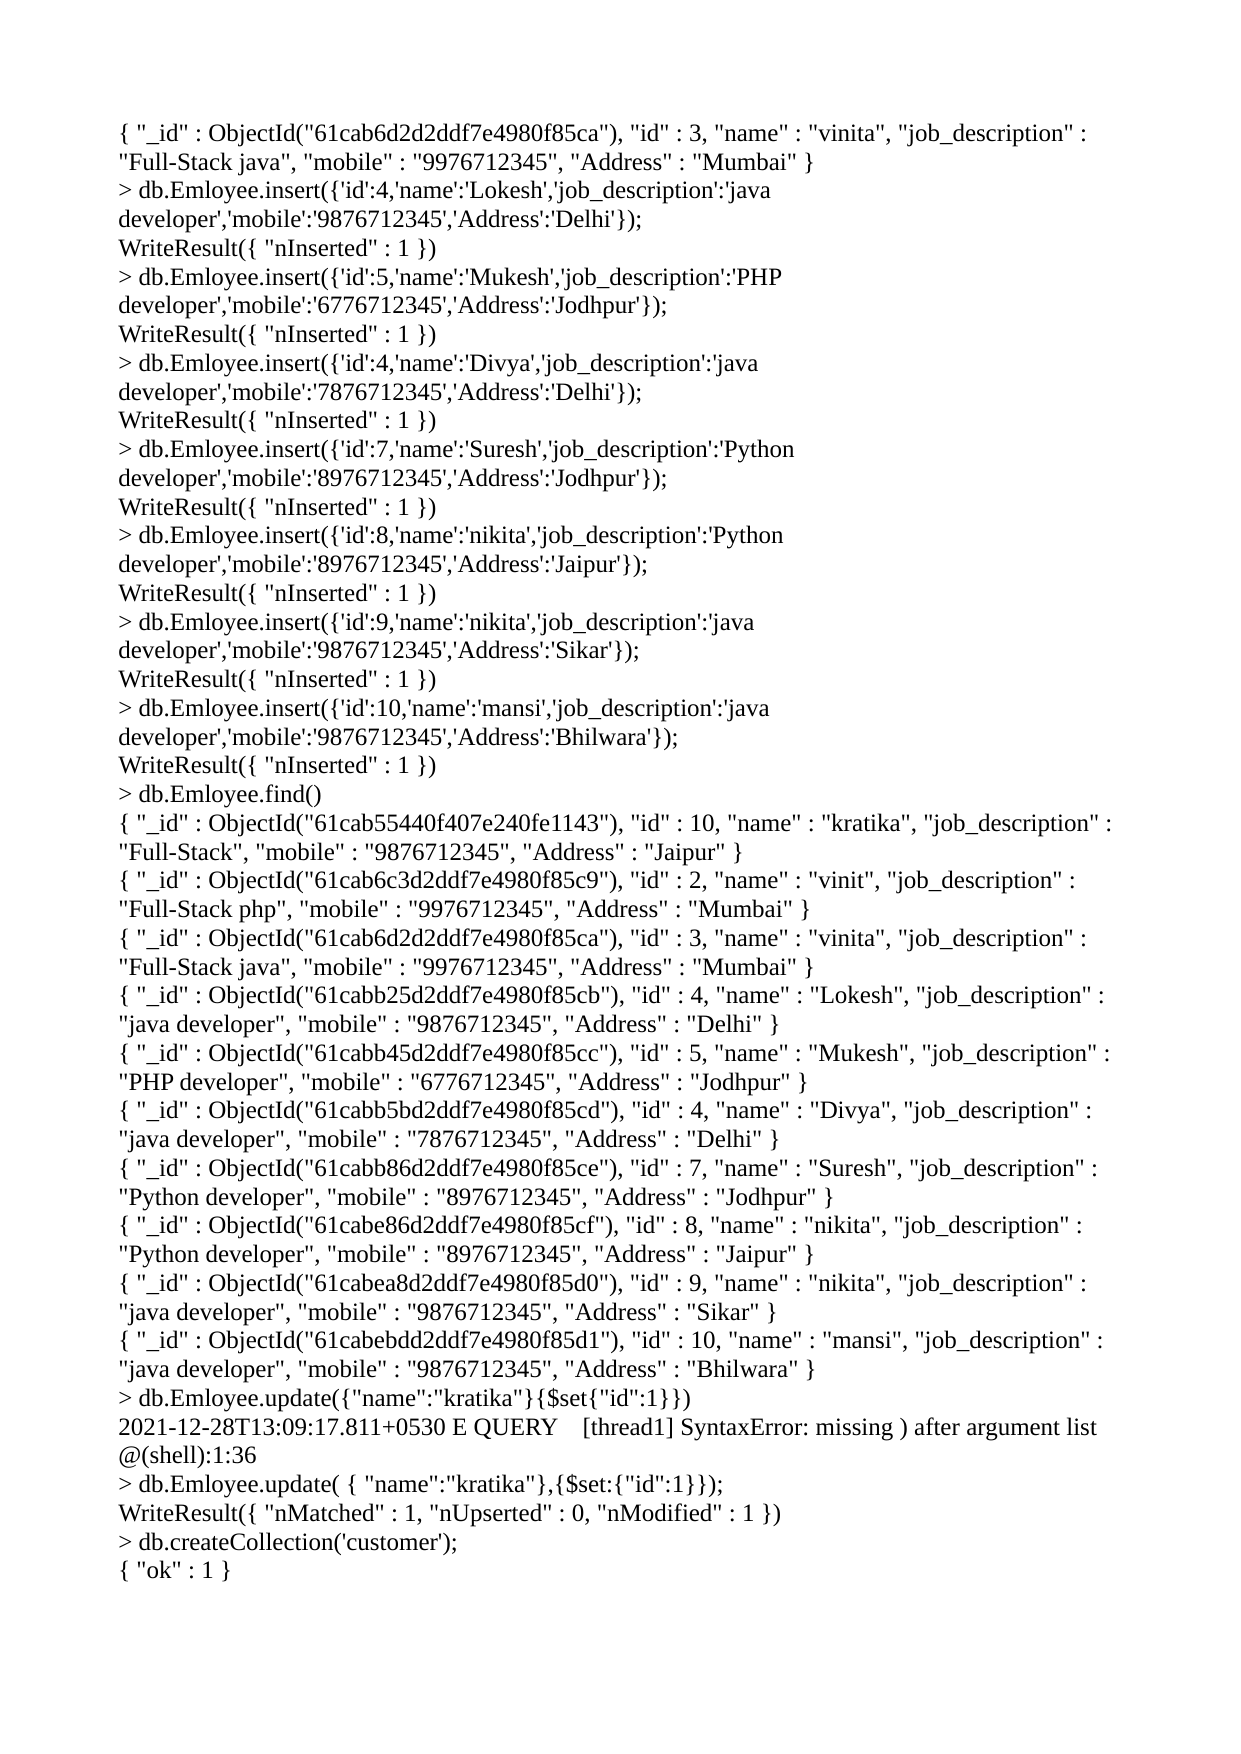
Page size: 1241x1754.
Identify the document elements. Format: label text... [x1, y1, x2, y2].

text > db.Emloyee.insert({'id':4,'name':'Lokesh','job_description':'java developer','mobile':'9876712345','Address':'Delhi'}); [118, 176, 1122, 233]
text > db.Emloyee.insert({'id':8,'name':'nikita','job_description':'Python developer','mobile':'8976712345','Address':'Jaipur'}); [118, 521, 1122, 578]
text { "_id" : ObjectId("61cabe86d2ddf7e4980f85cf"), "id" : 8, "name" : "nikita", "job_description" : "Python developer", "mobile" : "8976712345", "Address" : "Jaipur" } [118, 1211, 1122, 1268]
text WriteResult({ "nInserted" : 1 }) [118, 751, 1122, 779]
text { "_id" : ObjectId("61cabb45d2ddf7e4980f85cc"), "id" : 5, "name" : "Mukesh", "job_description" : "PHP developer", "mobile" : "6776712345", "Address" : "Jodhpur" } [118, 1038, 1122, 1096]
text > db.Emloyee.find() [118, 779, 1122, 808]
text { "_id" : ObjectId("61cabb86d2ddf7e4980f85ce"), "id" : 7, "name" : "Suresh", "job_description" : "Python developer", "mobile" : "8976712345", "Address" : "Jodhpur" } [118, 1153, 1122, 1211]
text WriteResult({ "nMatched" : 1, "nUpserted" : 0, "nModified" : 1 }) [118, 1498, 1122, 1527]
text WriteResult({ "nInserted" : 1 }) [118, 233, 1122, 262]
text WriteResult({ "nInserted" : 1 }) [118, 664, 1122, 693]
text { "_id" : ObjectId("61cabebdd2ddf7e4980f85d1"), "id" : 10, "name" : "mansi", "job_description" : "java developer", "mobile" : "9876712345", "Address" : "Bhilwara" } [118, 1326, 1122, 1383]
text { "_id" : ObjectId("61cab55440f407e240fe1143"), "id" : 10, "name" : "kratika", "job_description" : "Full-Stack", "mobile" : "9876712345", "Address" : "Jaipur" } [118, 808, 1122, 866]
text WriteResult({ "nInserted" : 1 }) [118, 578, 1122, 607]
text > db.createCollection('customer'); [118, 1527, 1122, 1556]
text > db.Emloyee.insert({'id':5,'name':'Mukesh','job_description':'PHP developer','mobile':'6776712345','Address':'Jodhpur'}); [118, 262, 1122, 319]
text WriteResult({ "nInserted" : 1 }) [118, 319, 1122, 348]
text > db.Emloyee.insert({'id':4,'name':'Divya','job_description':'java developer','mobile':'7876712345','Address':'Delhi'}); [118, 348, 1122, 406]
text { "_id" : ObjectId("61cab6d2d2ddf7e4980f85ca"), "id" : 3, "name" : "vinita", "job_description" : "Full-Stack java", "mobile" : "9976712345", "Address" : "Mumbai" } [118, 923, 1122, 981]
text { "_id" : ObjectId("61cab6c3d2ddf7e4980f85c9"), "id" : 2, "name" : "vinit", "job_description" : "Full-Stack php", "mobile" : "9976712345", "Address" : "Mumbai" } [118, 866, 1122, 923]
text { "_id" : ObjectId("61cabb25d2ddf7e4980f85cb"), "id" : 4, "name" : "Lokesh", "job_description" : "java developer", "mobile" : "9876712345", "Address" : "Delhi" } [118, 981, 1122, 1038]
text { "_id" : ObjectId("61cab6d2d2ddf7e4980f85ca"), "id" : 3, "name" : "vinita", "job_description" : "Full-Stack java", "mobile" : "9976712345", "Address" : "Mumbai" } [118, 118, 1122, 176]
text WriteResult({ "nInserted" : 1 }) [118, 406, 1122, 434]
text 2021-12-28T13:09:17.811+0530 E QUERY [thread1] SyntaxError: missing ) after argument list @(shell):1:36 [118, 1412, 1122, 1469]
text > db.Emloyee.update( { "name":"kratika"},{$set:{"id":1}}); [118, 1469, 1122, 1498]
text > db.Emloyee.insert({'id':9,'name':'nikita','job_description':'java developer','mobile':'9876712345','Address':'Sikar'}); [118, 607, 1122, 664]
text > db.Emloyee.insert({'id':7,'name':'Suresh','job_description':'Python developer','mobile':'8976712345','Address':'Jodhpur'}); [118, 434, 1122, 492]
text > db.Emloyee.insert({'id':10,'name':'mansi','job_description':'java developer','mobile':'9876712345','Address':'Bhilwara'}); [118, 693, 1122, 751]
text { "_id" : ObjectId("61cabb5bd2ddf7e4980f85cd"), "id" : 4, "name" : "Divya", "job_description" : "java developer", "mobile" : "7876712345", "Address" : "Delhi" } [118, 1096, 1122, 1153]
text { "_id" : ObjectId("61cabea8d2ddf7e4980f85d0"), "id" : 9, "name" : "nikita", "job_description" : "java developer", "mobile" : "9876712345", "Address" : "Sikar" } [118, 1268, 1122, 1326]
text WriteResult({ "nInserted" : 1 }) [118, 492, 1122, 521]
text { "ok" : 1 } [118, 1556, 1122, 1584]
text > db.Emloyee.update({"name":"kratika"}{$set{"id":1}}) [118, 1383, 1122, 1412]
